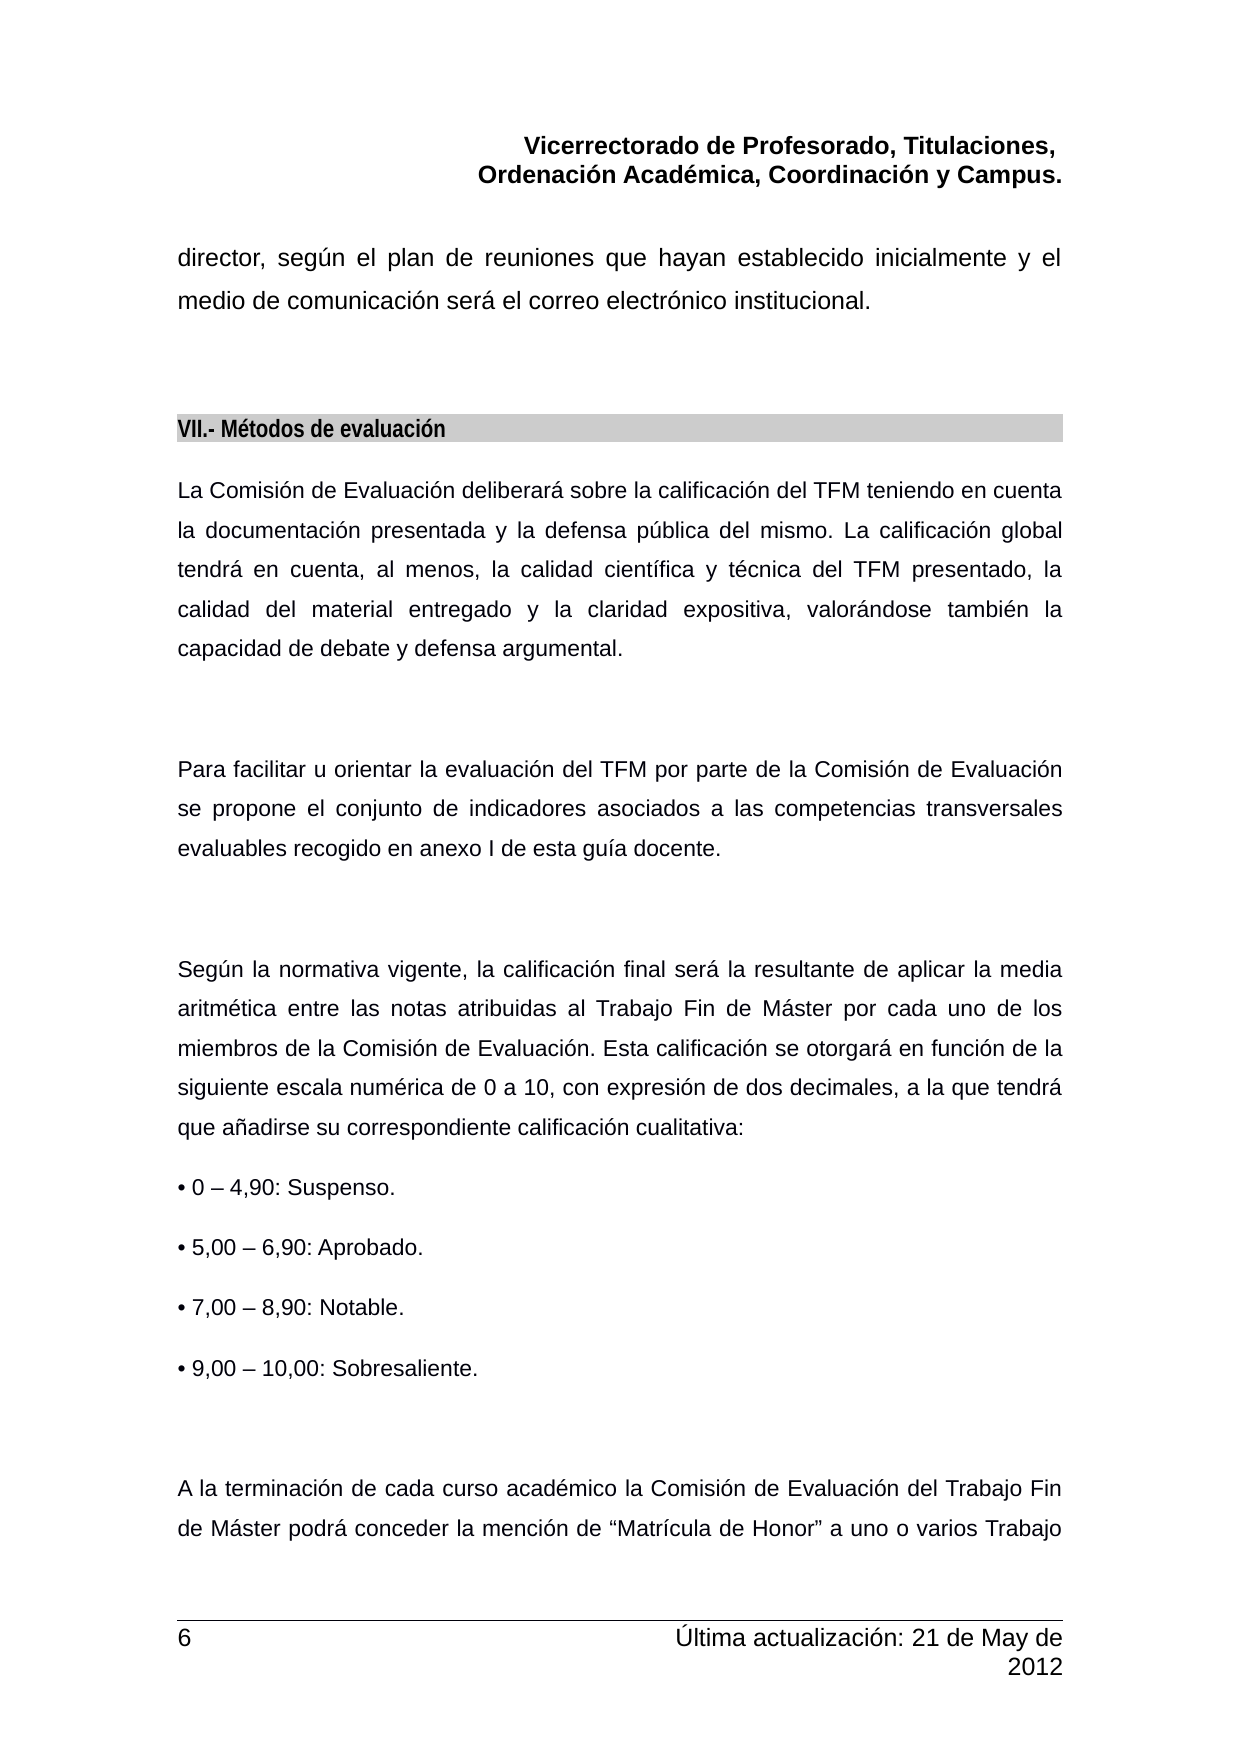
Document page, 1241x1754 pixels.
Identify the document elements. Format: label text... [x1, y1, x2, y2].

text VII.- Métodos de evaluación [177, 414, 1063, 442]
text • 5,00 – 6,90: Aprobado. [177, 1234, 1063, 1260]
text Para facilitar u orientar la evaluación del TFM por parte de la Comisión de Evaluación se propone el conjunto de indicadores asociados a las competencias transversales evaluables recogido en anexo I de esta guía docente. [177, 756, 1063, 861]
text • 9,00 – 10,00: Sobresaliente. [177, 1355, 1063, 1381]
text director, según el plan de reuniones que hayan establecido inicialmente y el medio de comunicación será el correo electrónico institucional. [177, 243, 1063, 314]
text La Comisión de Evaluación deliberará sobre la calificación del TFM teniendo en cuenta la documentación presentada y la defensa pública del mismo. La calificación global tendrá en cuenta, al menos, la calidad científica y técnica del TFM presentado, la calidad del material entregado y la claridad expositiva, valorándose también la capacidad de debate y defensa argumental. [177, 477, 1063, 662]
text A la terminación de cada curso académico la Comisión de Evaluación del Trabajo Fin de Máster podrá conceder la mención de “Matrícula de Honor” a uno o varios Trabajo [177, 1475, 1063, 1541]
text • 7,00 – 8,90: Notable. [177, 1294, 1063, 1321]
text Según la normativa vigente, la calificación final será la resultante de aplicar la media aritmética entre las notas atribuidas al Trabajo Fin de Máster por cada uno de los miembros de la Comisión de Evaluación. Esta calificación se otorgará en función de la siguiente escala numérica de 0 a 10, con expresión de dos decimales, a la que tendrá que añadirse su correspondiente calificación cualitativa: [177, 956, 1063, 1140]
text • 0 – 4,90: Suspenso. [177, 1174, 1063, 1200]
